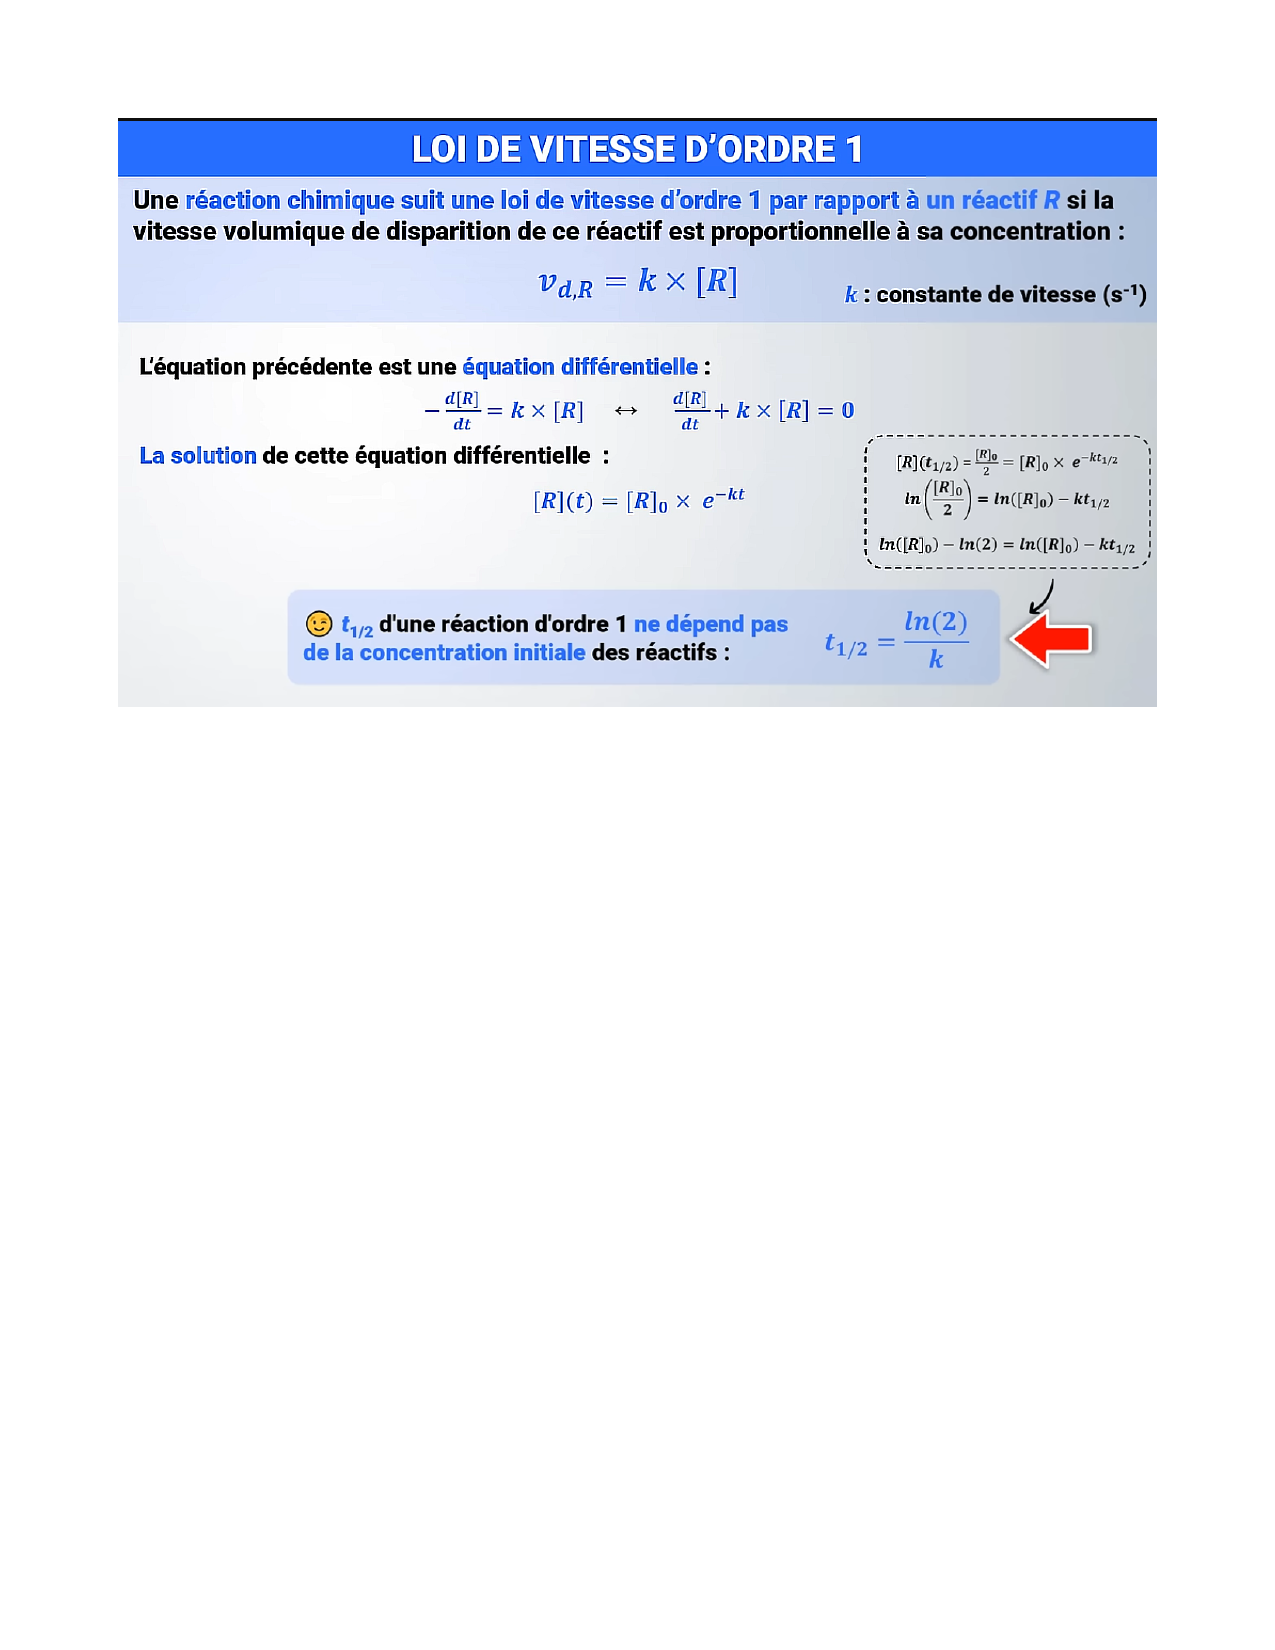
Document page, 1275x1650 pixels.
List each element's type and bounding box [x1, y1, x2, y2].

picture [118, 118, 1157, 707]
